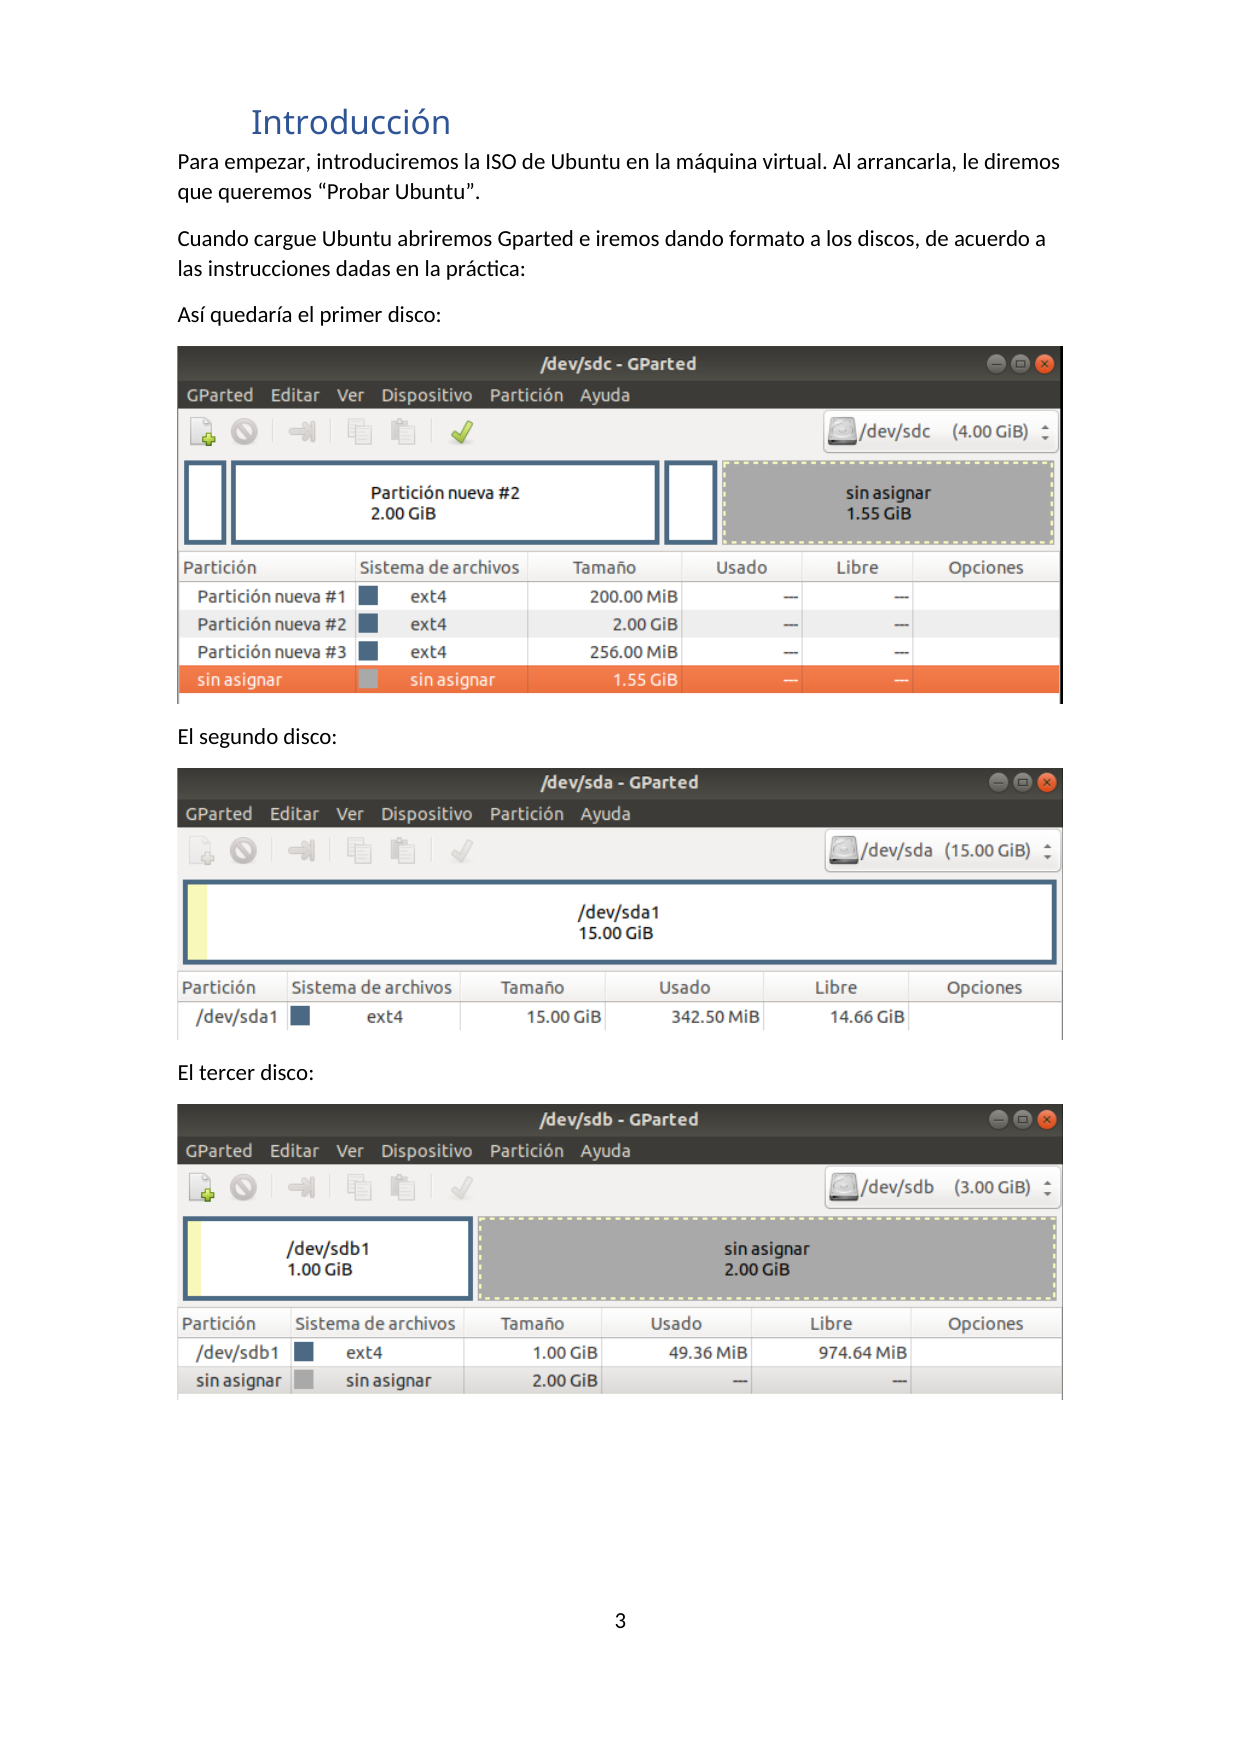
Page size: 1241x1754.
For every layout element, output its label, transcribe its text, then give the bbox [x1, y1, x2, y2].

text Para empezar, introduciremos la ISO de Ubuntu en la máquina virtual. Al arrancarla, le diremos que queremos “Probar Ubuntu”. [177, 147, 1063, 205]
subtitle Introducción [177, 99, 1063, 144]
text Así quedaría el primer disco: [177, 300, 1063, 328]
text Cuando cargue Ubuntu abriremos Gparted e iremos dando formato a los discos, de acuerdo a las instrucciones dadas en la práctica: [177, 224, 1063, 282]
text El segundo disco: [177, 722, 1063, 750]
text El tercer disco: [177, 1058, 1063, 1086]
